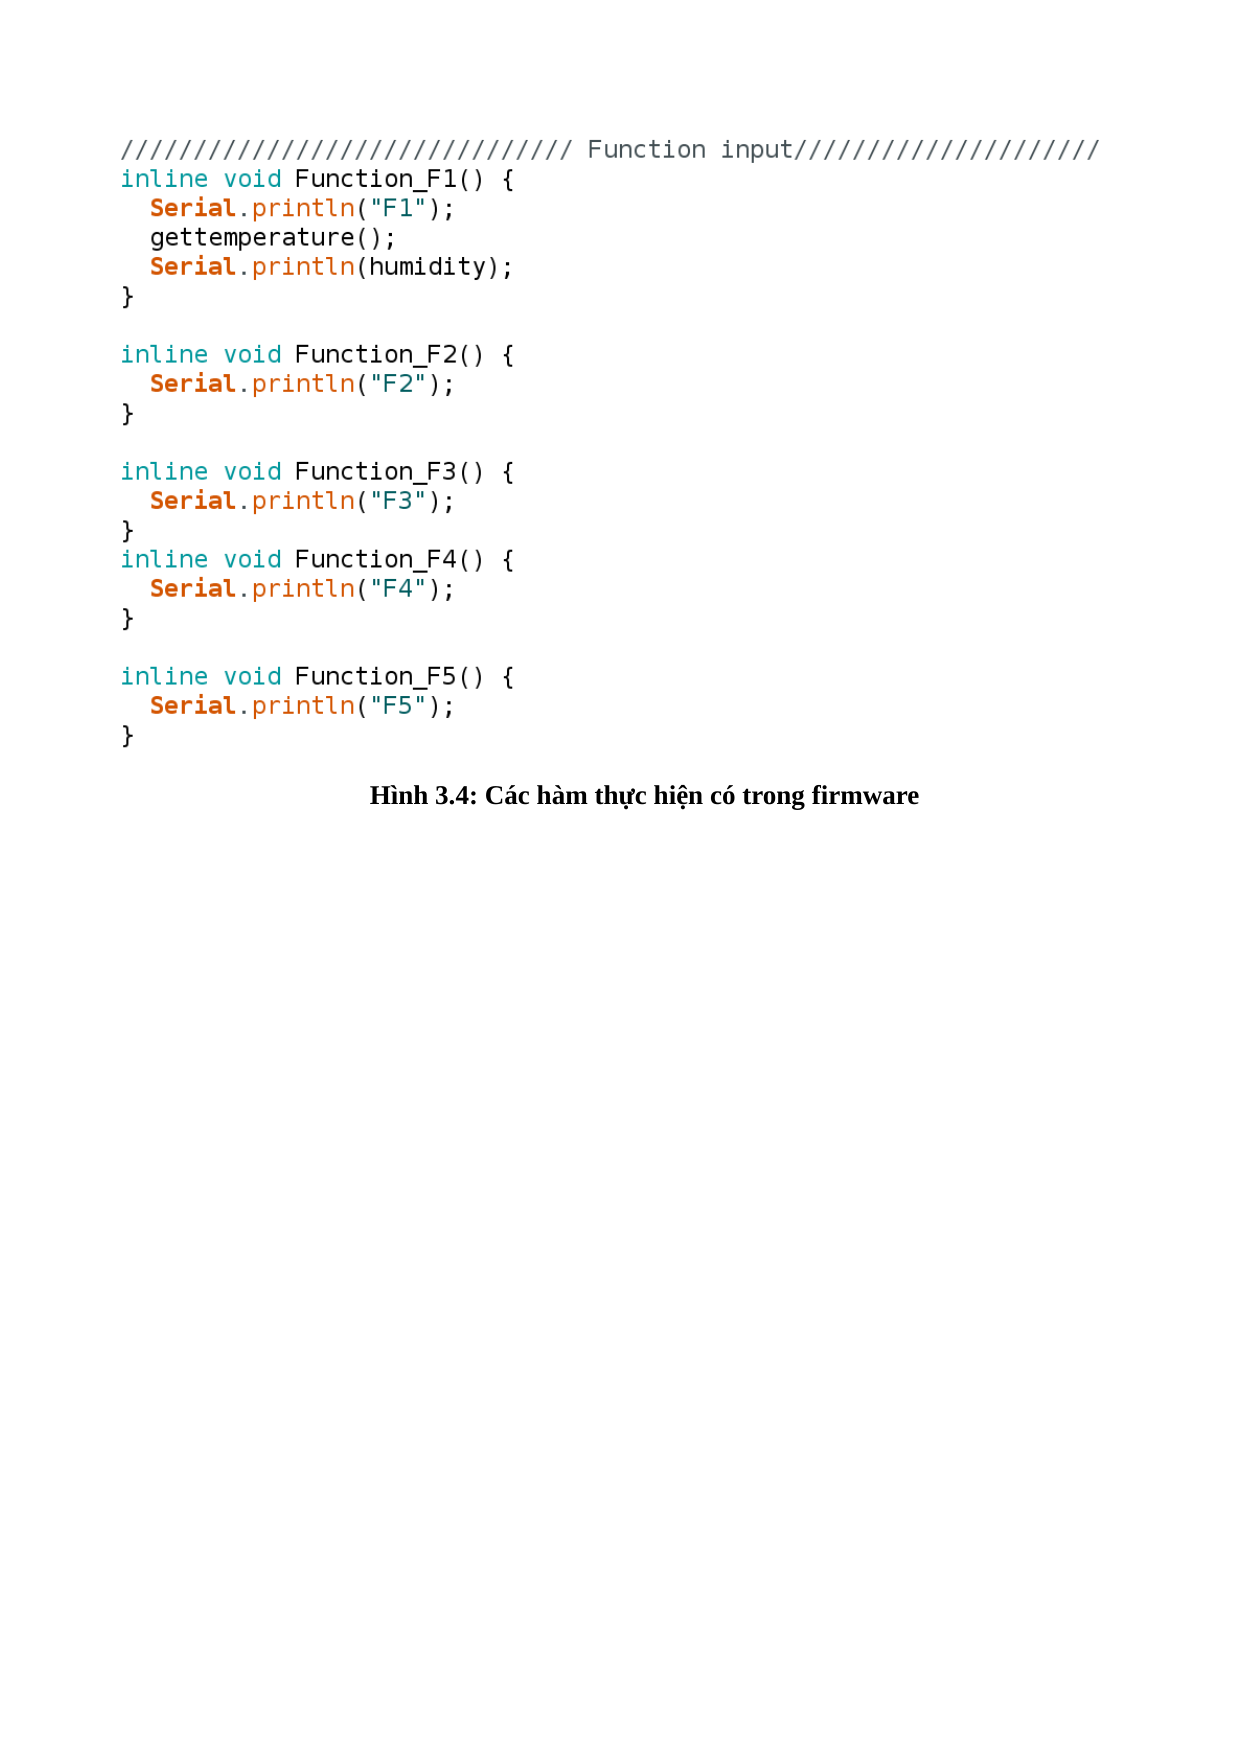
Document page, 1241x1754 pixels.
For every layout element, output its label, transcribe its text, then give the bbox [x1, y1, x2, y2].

picture [118, 118, 1123, 764]
text Hình 3.4: Các hàm thực hiện có trong firmware [118, 764, 1122, 810]
